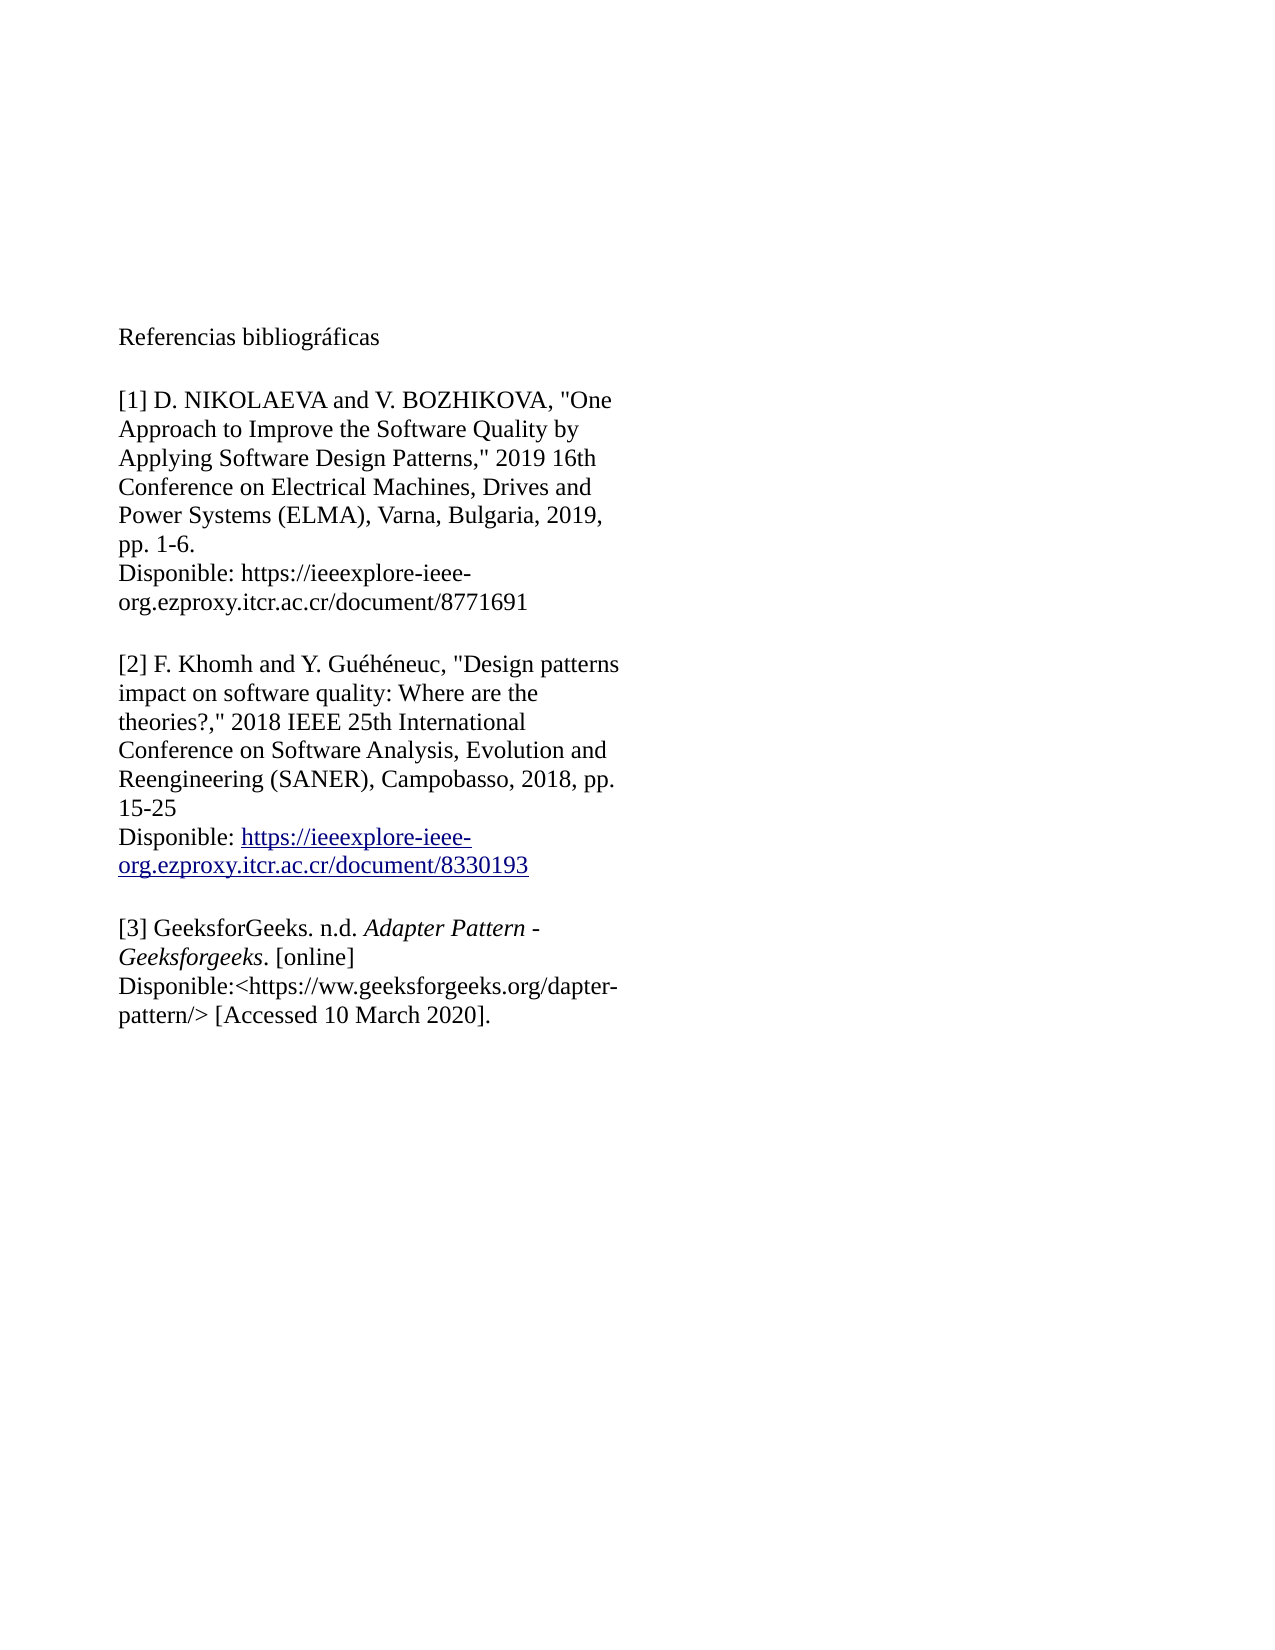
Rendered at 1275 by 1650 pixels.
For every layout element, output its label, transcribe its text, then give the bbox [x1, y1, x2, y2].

text Disponible:<https://ww.geeksforgeeks.org/dapter-pattern/> [Accessed 10 March 2020]. [118, 971, 632, 1028]
text [2] F. Khomh and Y. Guéhéneuc, "Design patterns impact on software quality: Where are the theories?," 2018 IEEE 25th International Conference on Software Analysis, Evolution and Reengineering (SANER), Campobasso, 2018, pp. 15-25 Disponible: https://ieeexplore-ieee-org.ezproxy.itcr.ac.cr/document/8330193 [118, 649, 632, 879]
text Referencias bibliográficas [118, 322, 632, 385]
text [3] GeeksforGeeks. n.d. Adapter Pattern - Geeksforgeeks. [online] [118, 913, 632, 971]
text [1] D. NIKOLAEVA and V. BOZHIKOVA, "One Approach to Improve the Software Quality by Applying Software Design Patterns," 2019 16th Conference on Electrical Machines, Drives and Power Systems (ELMA), Varna, Bulgaria, 2019, pp. 1-6. Disponible: https://ieeexplore-ieee-org.ezproxy.itcr.ac.cr/document/8771691 [118, 385, 632, 615]
